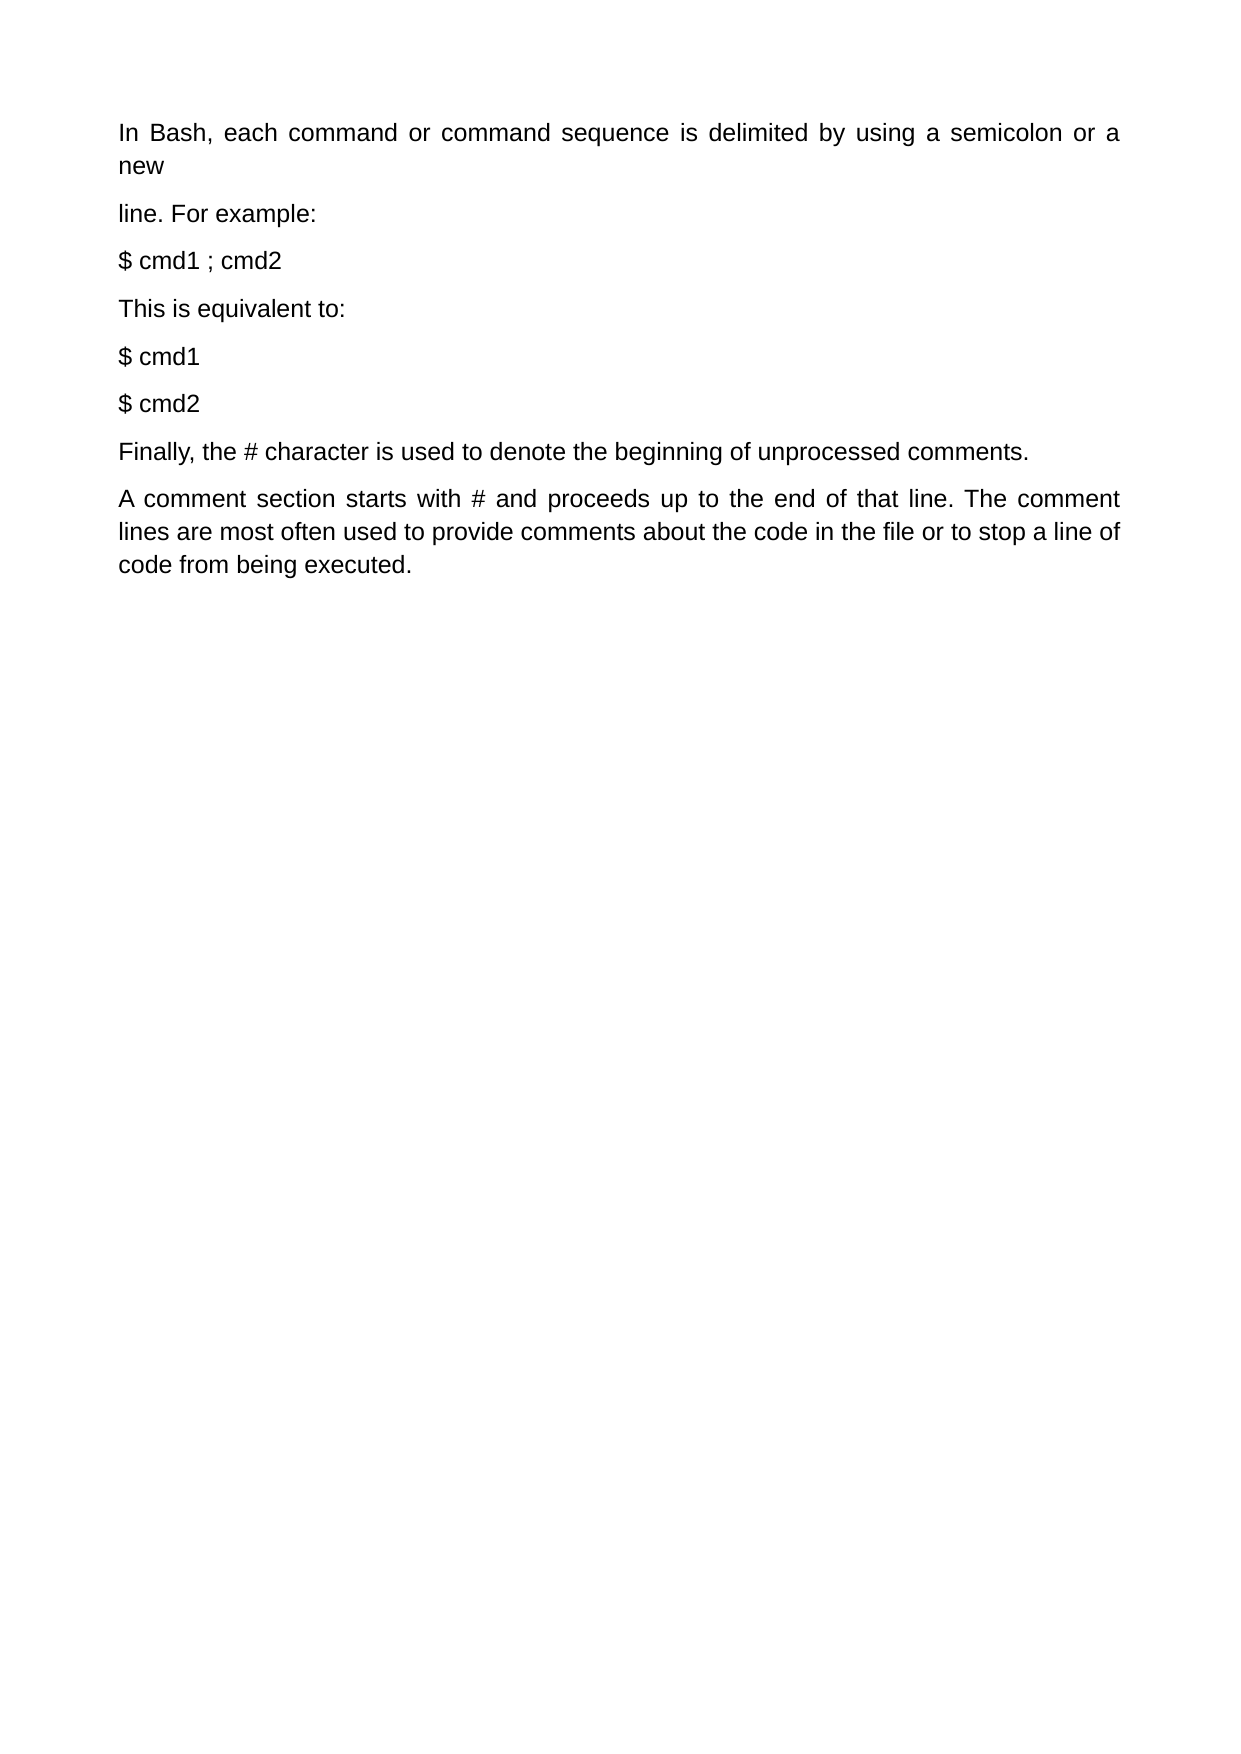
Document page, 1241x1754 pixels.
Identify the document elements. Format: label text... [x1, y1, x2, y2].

text This is equivalent to: [118, 294, 1122, 323]
text $ cmd1 [118, 342, 1122, 370]
text $ cmd2 [118, 389, 1122, 418]
text $ cmd1 ; cmd2 [118, 246, 1122, 275]
text line. For example: [118, 199, 1122, 227]
text Finally, the # character is used to denote the beginning of unprocessed comments. [118, 437, 1122, 466]
text A comment section starts with # and proceeds up to the end of that line. The comment lines are most often used to provide comments about the code in the file or to stop a line of code from being executed. [118, 484, 1122, 579]
text In Bash, each command or command sequence is delimited by using a semicolon or a new [118, 118, 1122, 180]
